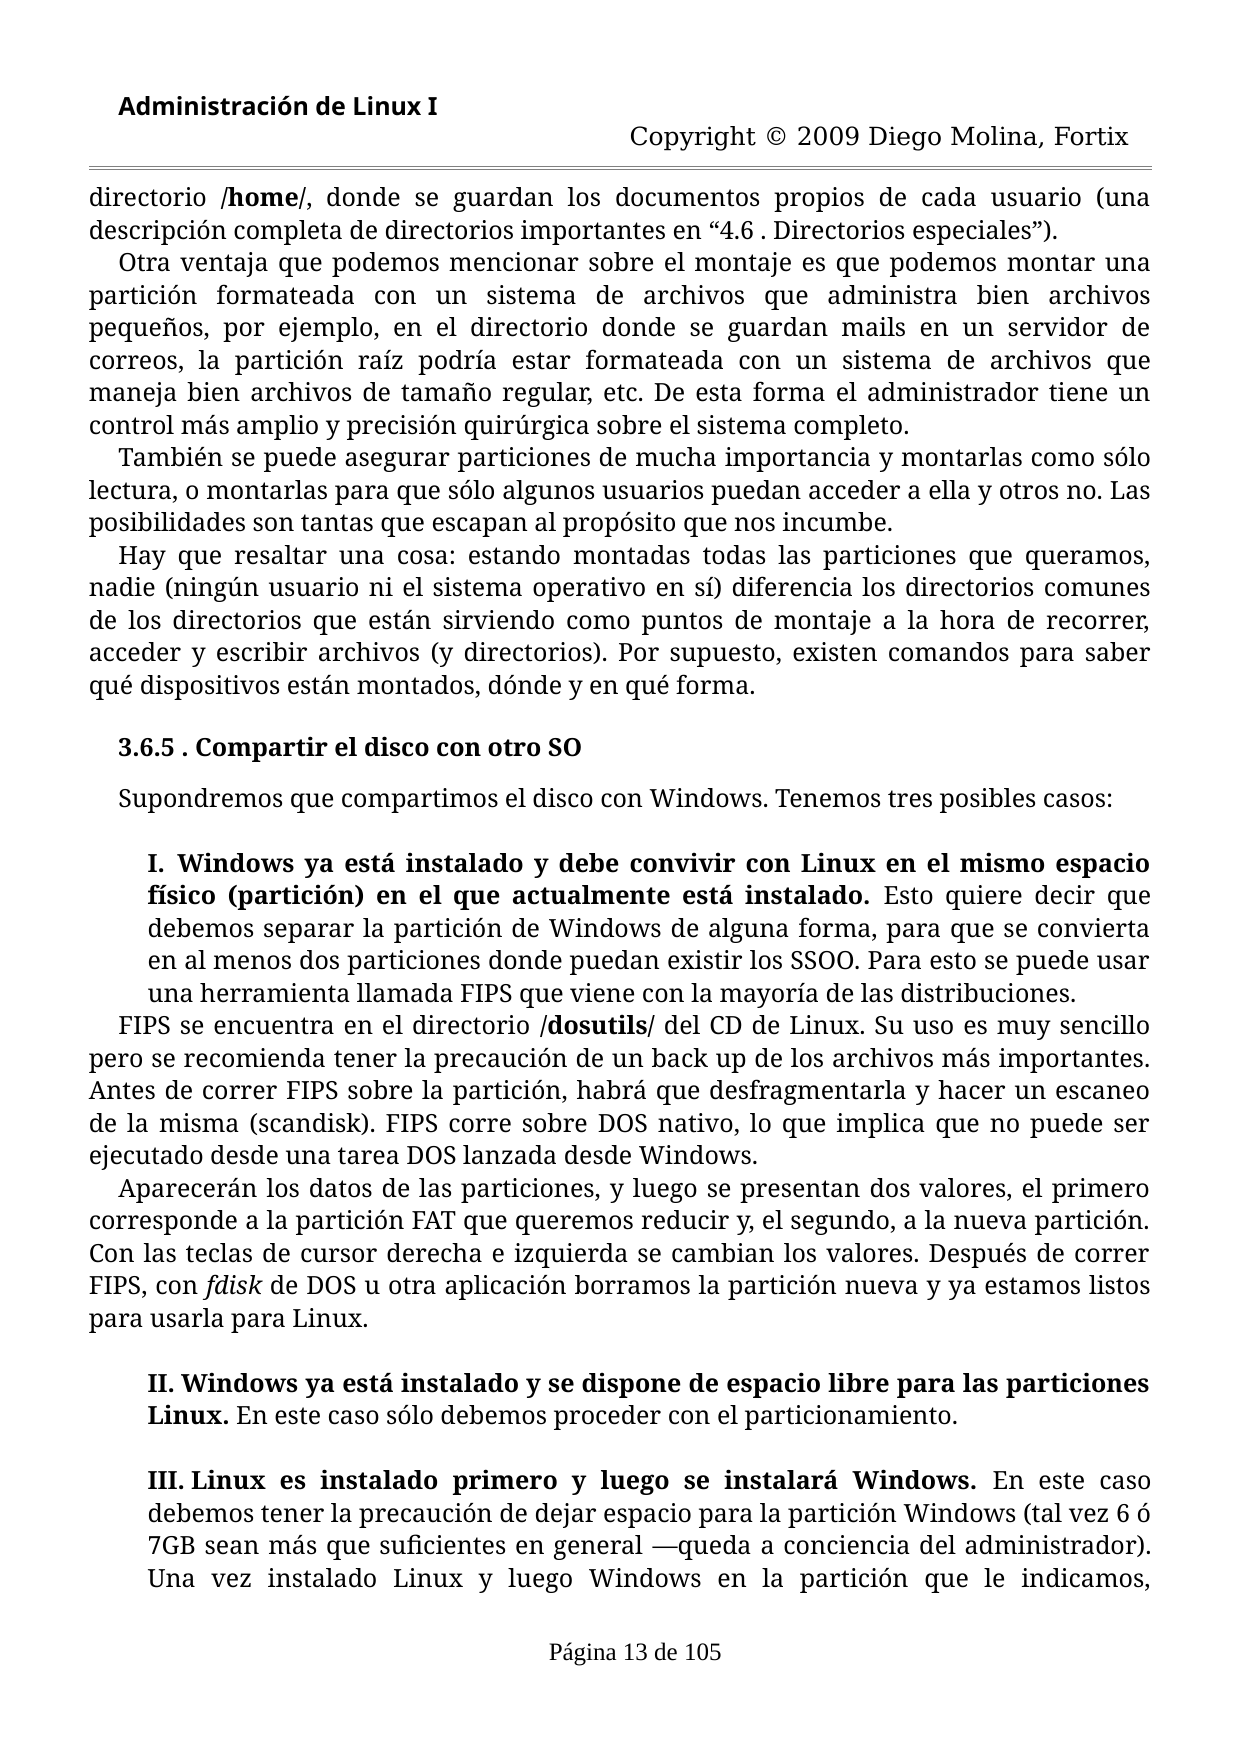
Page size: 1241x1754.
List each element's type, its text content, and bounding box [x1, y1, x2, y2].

text Hay que resaltar una cosa: estando montadas todas las particiones que queramos, nadie (ningún usuario ni el sistema operativo en sí) diferencia los directorios comunes de los directorios que están sirviendo como puntos de montaje a la hora de recorrer, acceder y escribir archivos (y directorios). Por supuesto, existen comandos para saber qué dispositivos están montados, dónde y en qué forma. [88, 538, 1152, 701]
subtitle Compartir el disco con otro SO [88, 730, 1152, 764]
list Windows ya está instalado y debe convivir con Linux en el mismo espacio físico (partición) en el que actualmente está instalado. Esto quiere decir que debemos separar la partición de Windows de alguna forma, para que se convierta en al menos dos particiones donde puedan existir los SSOO. Para esto se puede usar una herramienta llamada FIPS que viene con la mayoría de las distribuciones. [118, 846, 1152, 1009]
text directorio /home/, donde se guardan los documentos propios de cada usuario (una descripción completa de directorios importantes en “4.6 . Directorios especiales”). [88, 181, 1152, 246]
list Windows ya está instalado y se dispone de espacio libre para las particiones Linux. En este caso sólo debemos proceder con el particionamiento. [118, 1366, 1152, 1431]
text Aparecerán los datos de las particiones, y luego se presentan dos valores, el primero corresponde a la partición FAT que queremos reducir y, el segundo, a la nueva partición. Con las teclas de cursor derecha e izquierda se cambian los valores. Después de correr FIPS, con fdisk de DOS u otra aplicación borramos la partición nueva y ya estamos listos para usarla para Linux. [88, 1171, 1152, 1334]
text También se puede asegurar particiones de mucha importancia y montarlas como sólo lectura, o montarlas para que sólo algunos usuarios puedan acceder a ella y otros no. Las posibilidades son tantas que escapan al propósito que nos incumbe. [88, 441, 1152, 538]
list Linux es instalado primero y luego se instalará Windows. En este caso debemos tener la precaución de dejar espacio para la partición Windows (tal vez 6 ó 7GB sean más que suficientes en general —queda a conciencia del administrador). Una vez instalado Linux y luego Windows en la partición que le indicamos, [118, 1464, 1152, 1594]
text FIPS se encuentra en el directorio /dosutils/ del CD de Linux. Su uso es muy sencillo pero se recomienda tener la precaución de un back up de los archivos más importantes. Antes de correr FIPS sobre la partición, habrá que desfragmentarla y hacer un escaneo de la misma (scandisk). FIPS corre sobre DOS nativo, lo que implica que no puede ser ejecutado desde una tarea DOS lanzada desde Windows. [88, 1009, 1152, 1171]
text Supondremos que compartimos el disco con Windows. Tenemos tres posibles casos: [88, 781, 1152, 814]
text Otra ventaja que podemos mencionar sobre el montaje es que podemos montar una partición formateada con un sistema de archivos que administra bien archivos pequeños, por ejemplo, en el directorio donde se guardan mails en un servidor de correos, la partición raíz podría estar formateada con un sistema de archivos que maneja bien archivos de tamaño regular, etc. De esta forma el administrador tiene un control más amplio y precisión quirúrgica sobre el sistema completo. [88, 246, 1152, 441]
